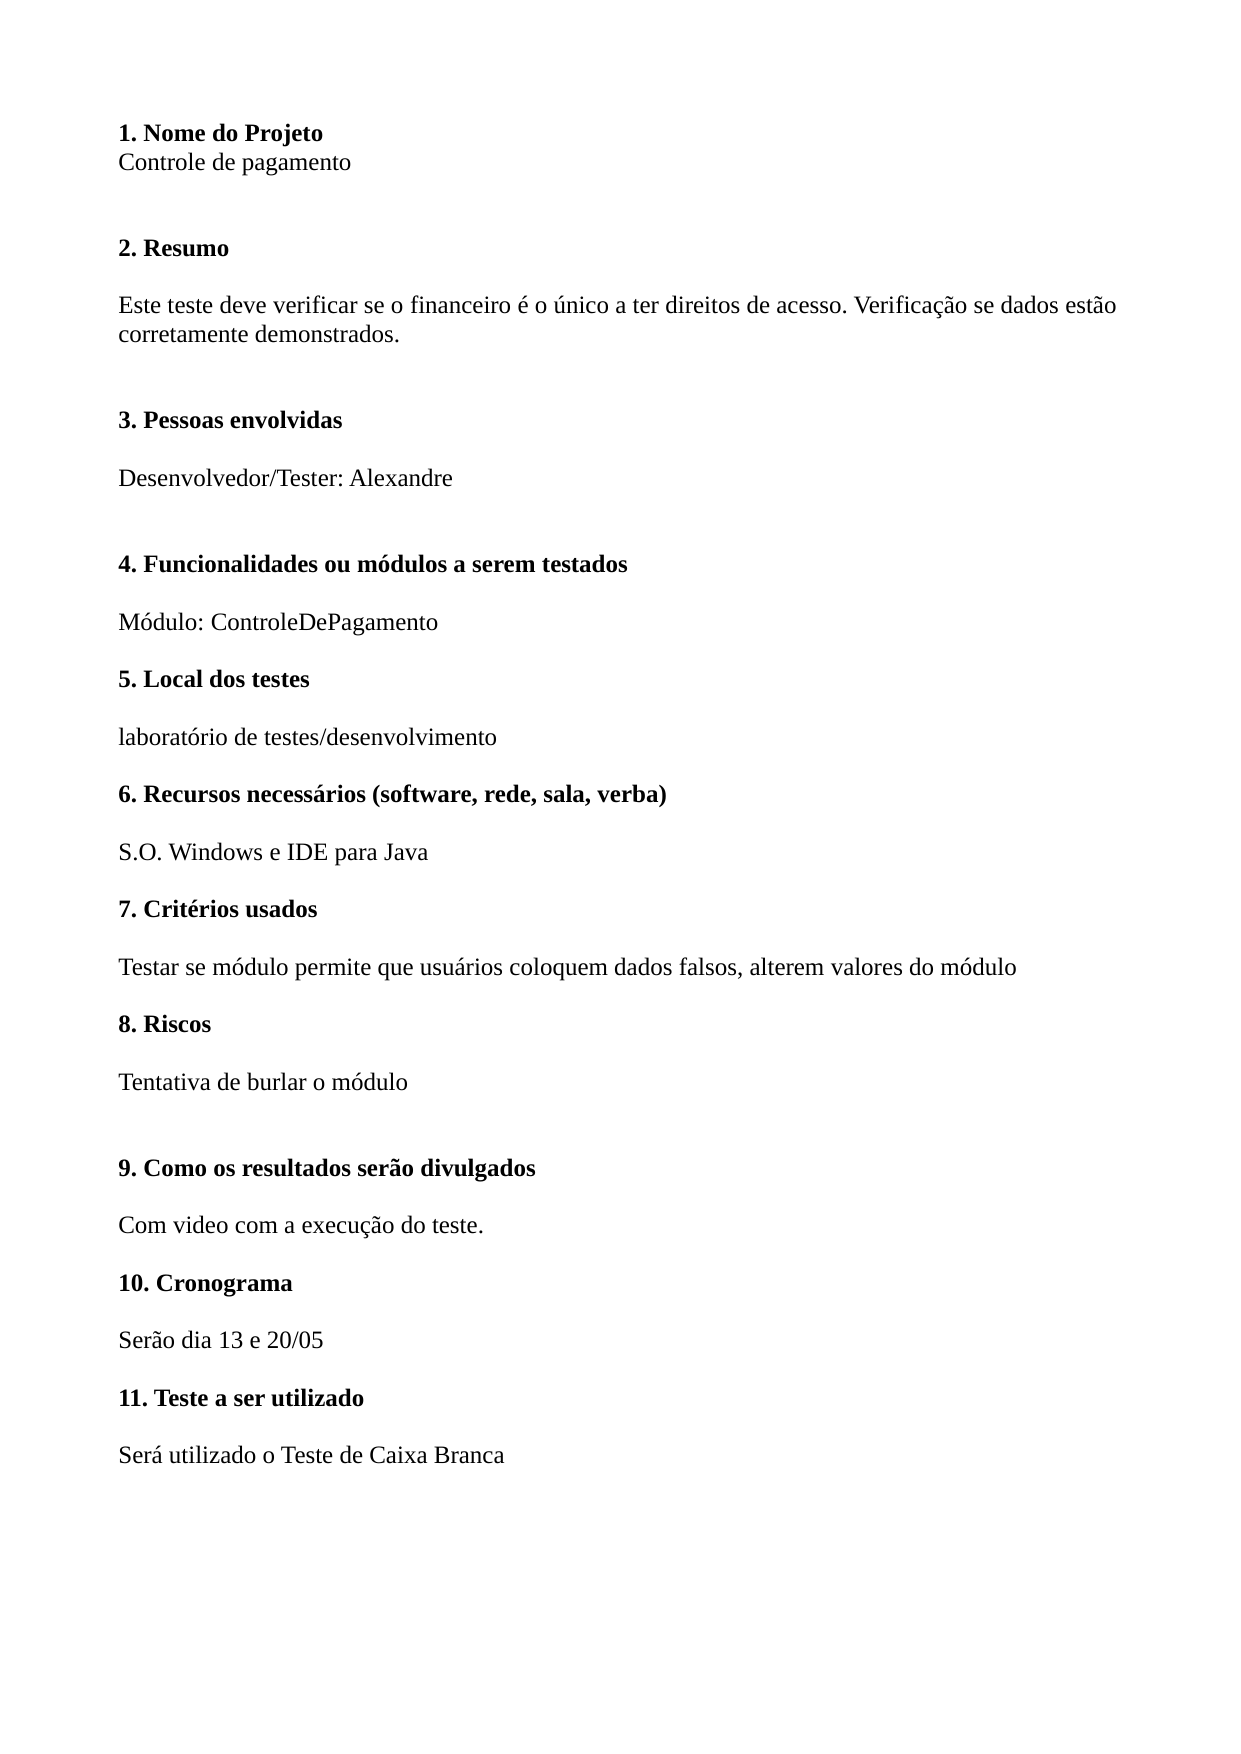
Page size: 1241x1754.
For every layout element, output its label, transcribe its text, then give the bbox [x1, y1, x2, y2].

text 4. Funcionalidades ou módulos a serem testados [118, 549, 1122, 578]
text Módulo: ControleDePagamento [118, 607, 1122, 636]
text 10. Cronograma [118, 1268, 1122, 1297]
text Este teste deve verificar se o financeiro é o único a ter direitos de acesso. Verificação se dados estão corretamente demonstrados. [118, 291, 1122, 348]
text 3. Pessoas envolvidas [118, 406, 1122, 434]
text 6. Recursos necessários (software, rede, sala, verba) [118, 779, 1122, 808]
text 11. Teste a ser utilizado [118, 1383, 1122, 1412]
text 7. Critérios usados [118, 894, 1122, 923]
text Com video com a execução do teste. [118, 1211, 1122, 1239]
text Serão dia 13 e 20/05 [118, 1326, 1122, 1354]
text Testar se módulo permite que usuários coloquem dados falsos, alterem valores do módulo [118, 952, 1122, 981]
text S.O. Windows e IDE para Java [118, 837, 1122, 866]
text Será utilizado o Teste de Caixa Branca [118, 1441, 1122, 1469]
text Desenvolvedor/Tester: Alexandre [118, 463, 1122, 492]
text 5. Local dos testes [118, 664, 1122, 693]
text 1. Nome do Projeto [118, 118, 1122, 147]
text 9. Como os resultados serão divulgados [118, 1153, 1122, 1182]
text Tentativa de burlar o módulo [118, 1067, 1122, 1096]
text Controle de pagamento [118, 147, 1122, 176]
text 8. Riscos [118, 1009, 1122, 1038]
text laboratório de testes/desenvolvimento [118, 722, 1122, 751]
text 2. Resumo [118, 233, 1122, 262]
